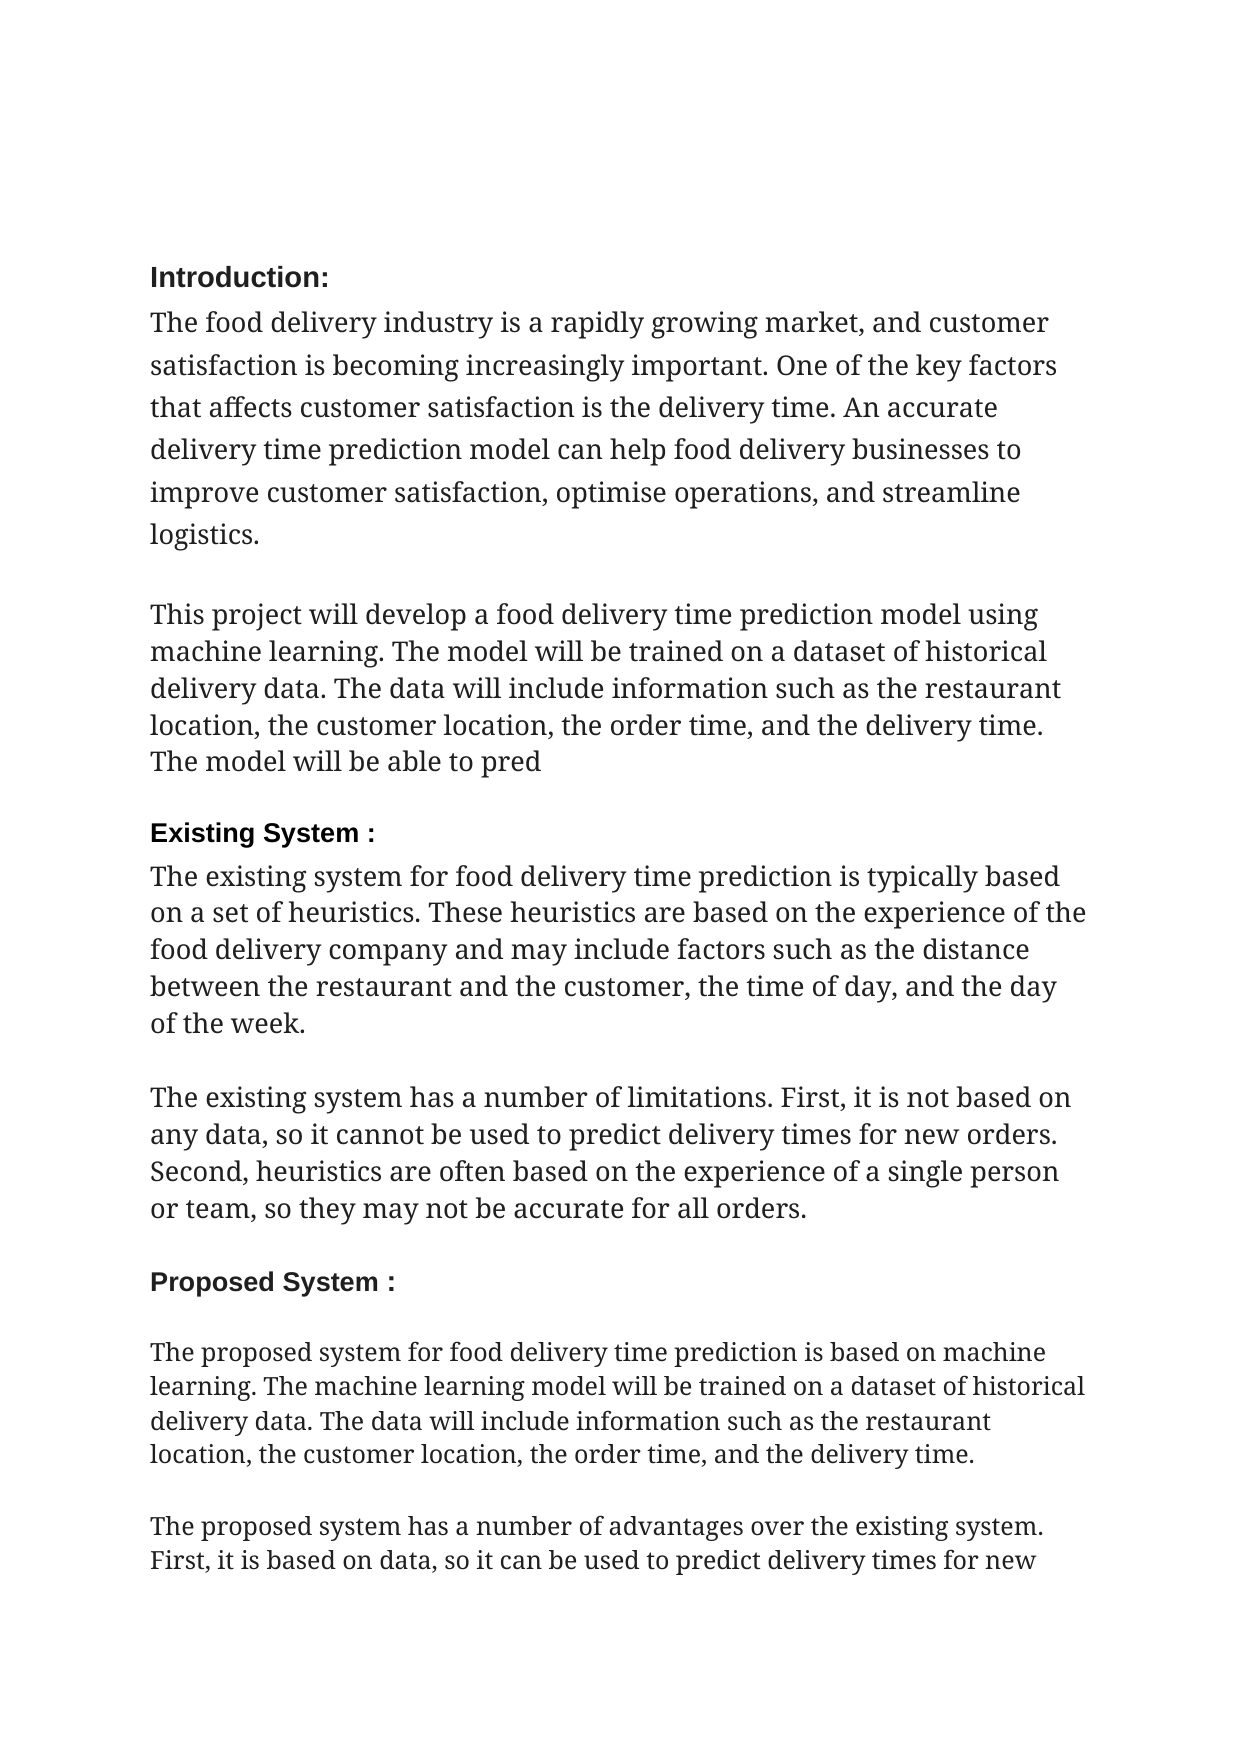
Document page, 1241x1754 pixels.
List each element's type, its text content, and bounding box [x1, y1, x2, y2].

text The proposed system has a number of advantages over the existing system. First, it is based on data, so it can be used to predict delivery times for new [150, 1509, 1090, 1577]
text The existing system for food delivery time prediction is typically based on a set of heuristics. These heuristics are based on the experience of the food delivery company and may include factors such as the distance between the restaurant and the customer, the time of day, and the day of the week. [150, 857, 1090, 1041]
text The existing system has a number of limitations. First, it is not based on any data, so it cannot be used to predict delivery times for new orders. Second, heuristics are often based on the experience of a single person or team, so they may not be accurate for all orders. [150, 1079, 1090, 1226]
text Proposed System : [150, 1264, 1090, 1297]
text Existing System : [150, 817, 1090, 848]
text Introduction: [150, 259, 1090, 293]
text The proposed system for food delivery time prediction is based on machine learning. The machine learning model will be trained on a dataset of historical delivery data. The data will include information such as the restaurant location, the customer location, the order time, and the delivery time. [150, 1335, 1090, 1471]
text This project will develop a food delivery time prediction model using machine learning. The model will be trained on a dataset of historical delivery data. The data will include information such as the restaurant location, the customer location, the order time, and the delivery time. The model will be able to pred [150, 595, 1090, 780]
text The food delivery industry is a rapidly growing market, and customer satisfaction is becoming increasingly important. One of the key factors that affects customer satisfaction is the delivery time. An accurate delivery time prediction model can help food delivery businesses to improve customer satisfaction, optimise operations, and streamline logistics. [150, 303, 1090, 552]
